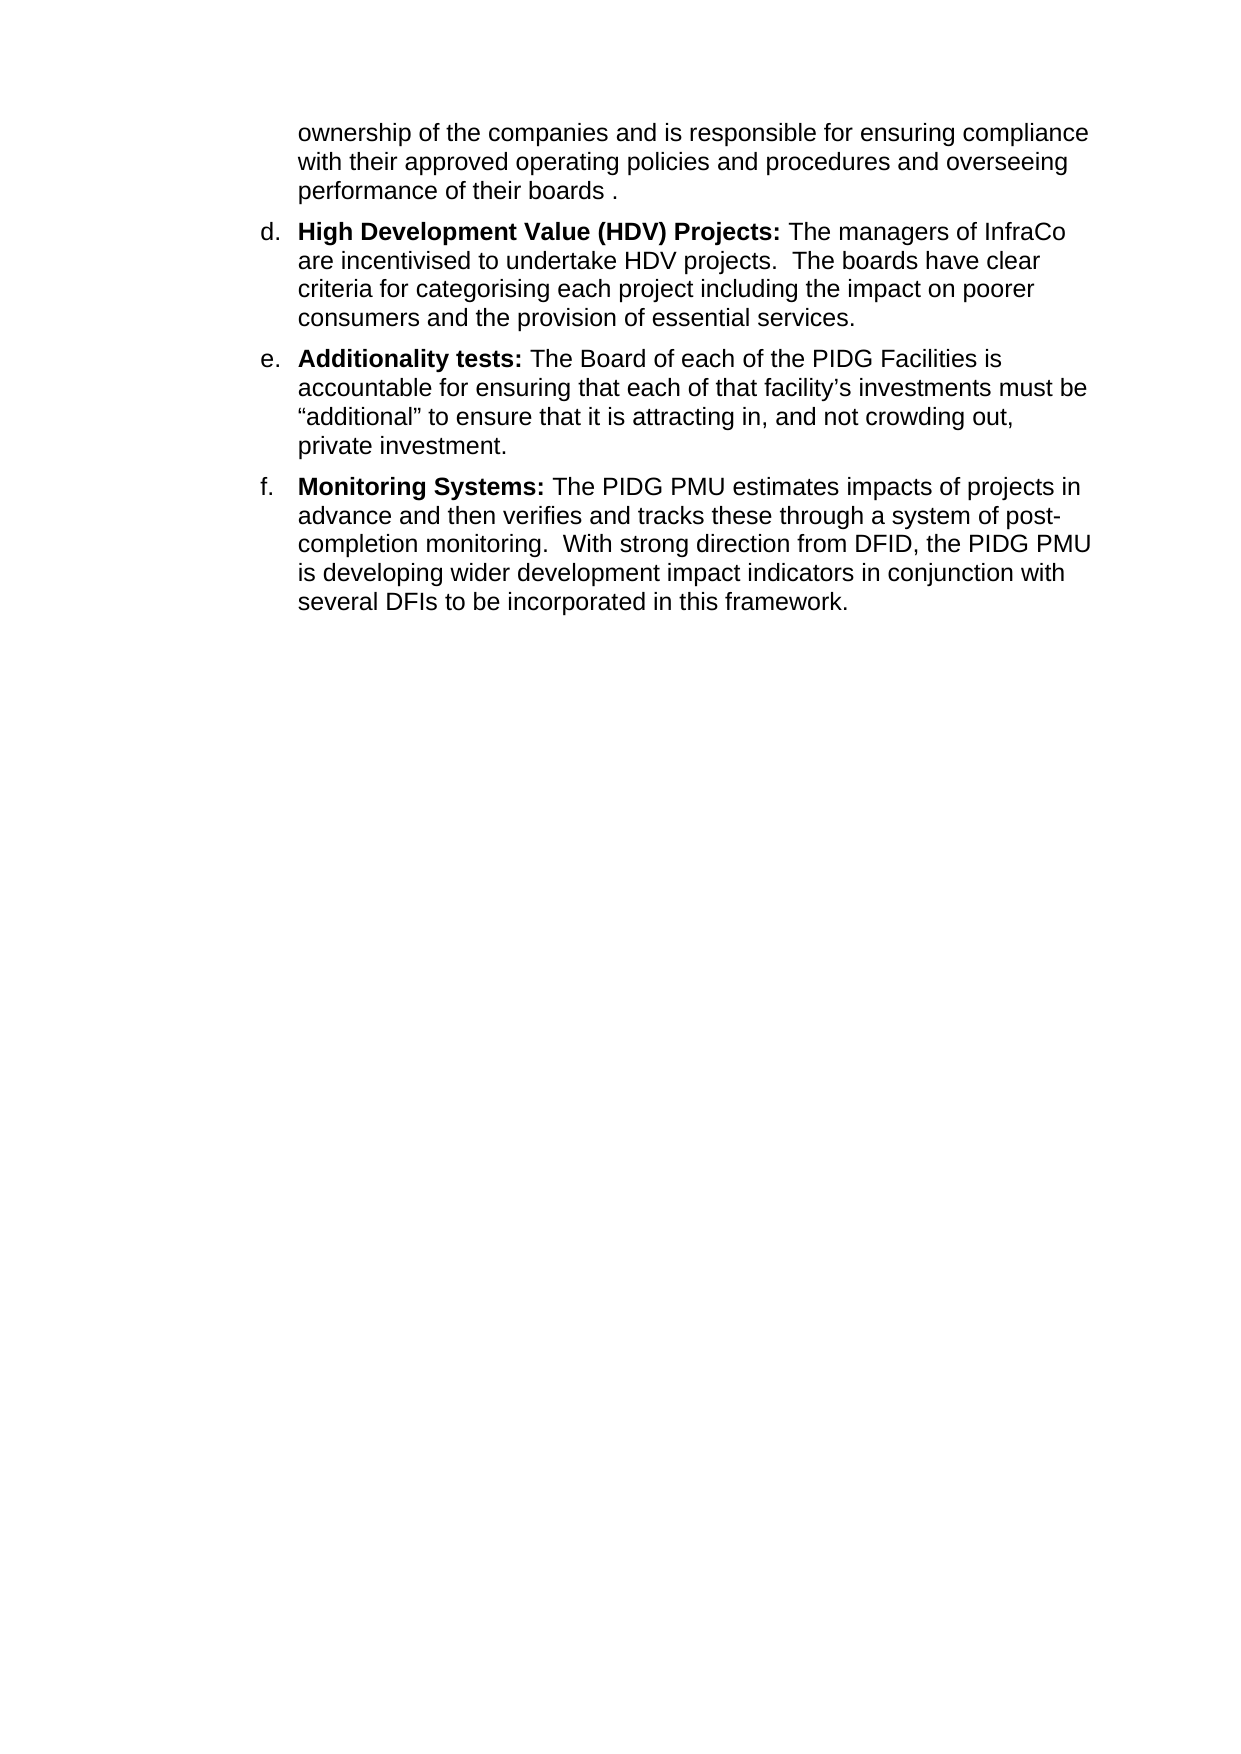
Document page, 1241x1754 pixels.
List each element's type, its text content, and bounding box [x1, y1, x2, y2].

list Additionality tests: The Board of each of the PIDG Facilities is accountable for ensuring that each of that facility’s investments must be “additional” to ensure that it is attracting in, and not crowding out, private investment. [260, 344, 1092, 459]
list ownership of the companies and is responsible for ensuring compliance with their approved operating policies and procedures and overseeing performance of their boards . [260, 118, 1092, 204]
list High Development Value (HDV) Projects: The managers of InfraCo are incentivised to undertake HDV projects. The boards have clear criteria for categorising each project including the impact on poorer consumers and the provision of essential services. [260, 217, 1092, 332]
list Monitoring Systems: The PIDG PMU estimates impacts of projects in advance and then verifies and tracks these through a system of post-completion monitoring. With strong direction from DFID, the PIDG PMU is developing wider development impact indicators in conjunction with several DFIs to be incorporated in this framework. [260, 472, 1092, 616]
